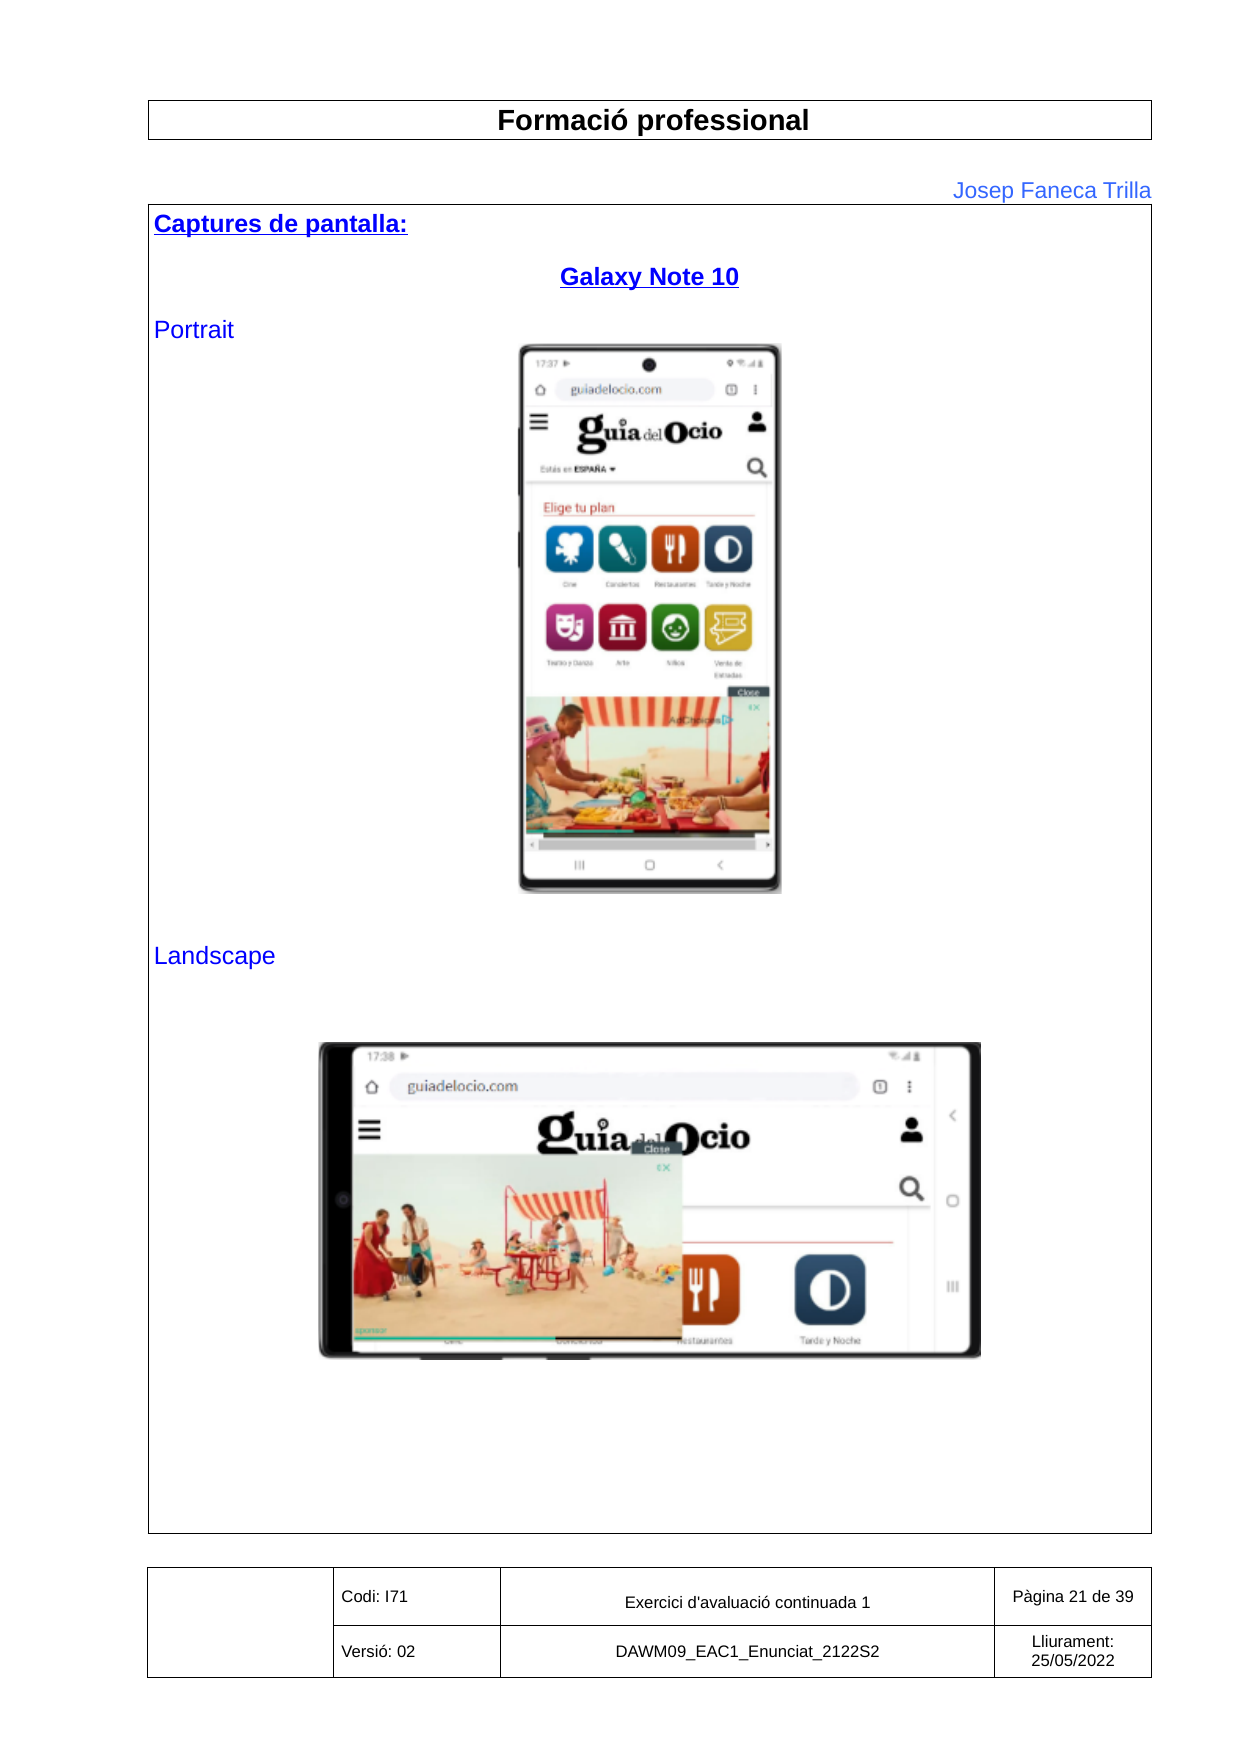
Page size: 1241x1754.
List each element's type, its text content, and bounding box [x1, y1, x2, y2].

table_header [782, 344, 1151, 893]
picture [517, 343, 782, 894]
picture [318, 1042, 981, 1360]
table_header [149, 344, 517, 893]
table_header Landscape [149, 894, 1151, 1533]
table_header Captures de pantalla: Galaxy Note 10 Portrait [149, 205, 1151, 343]
